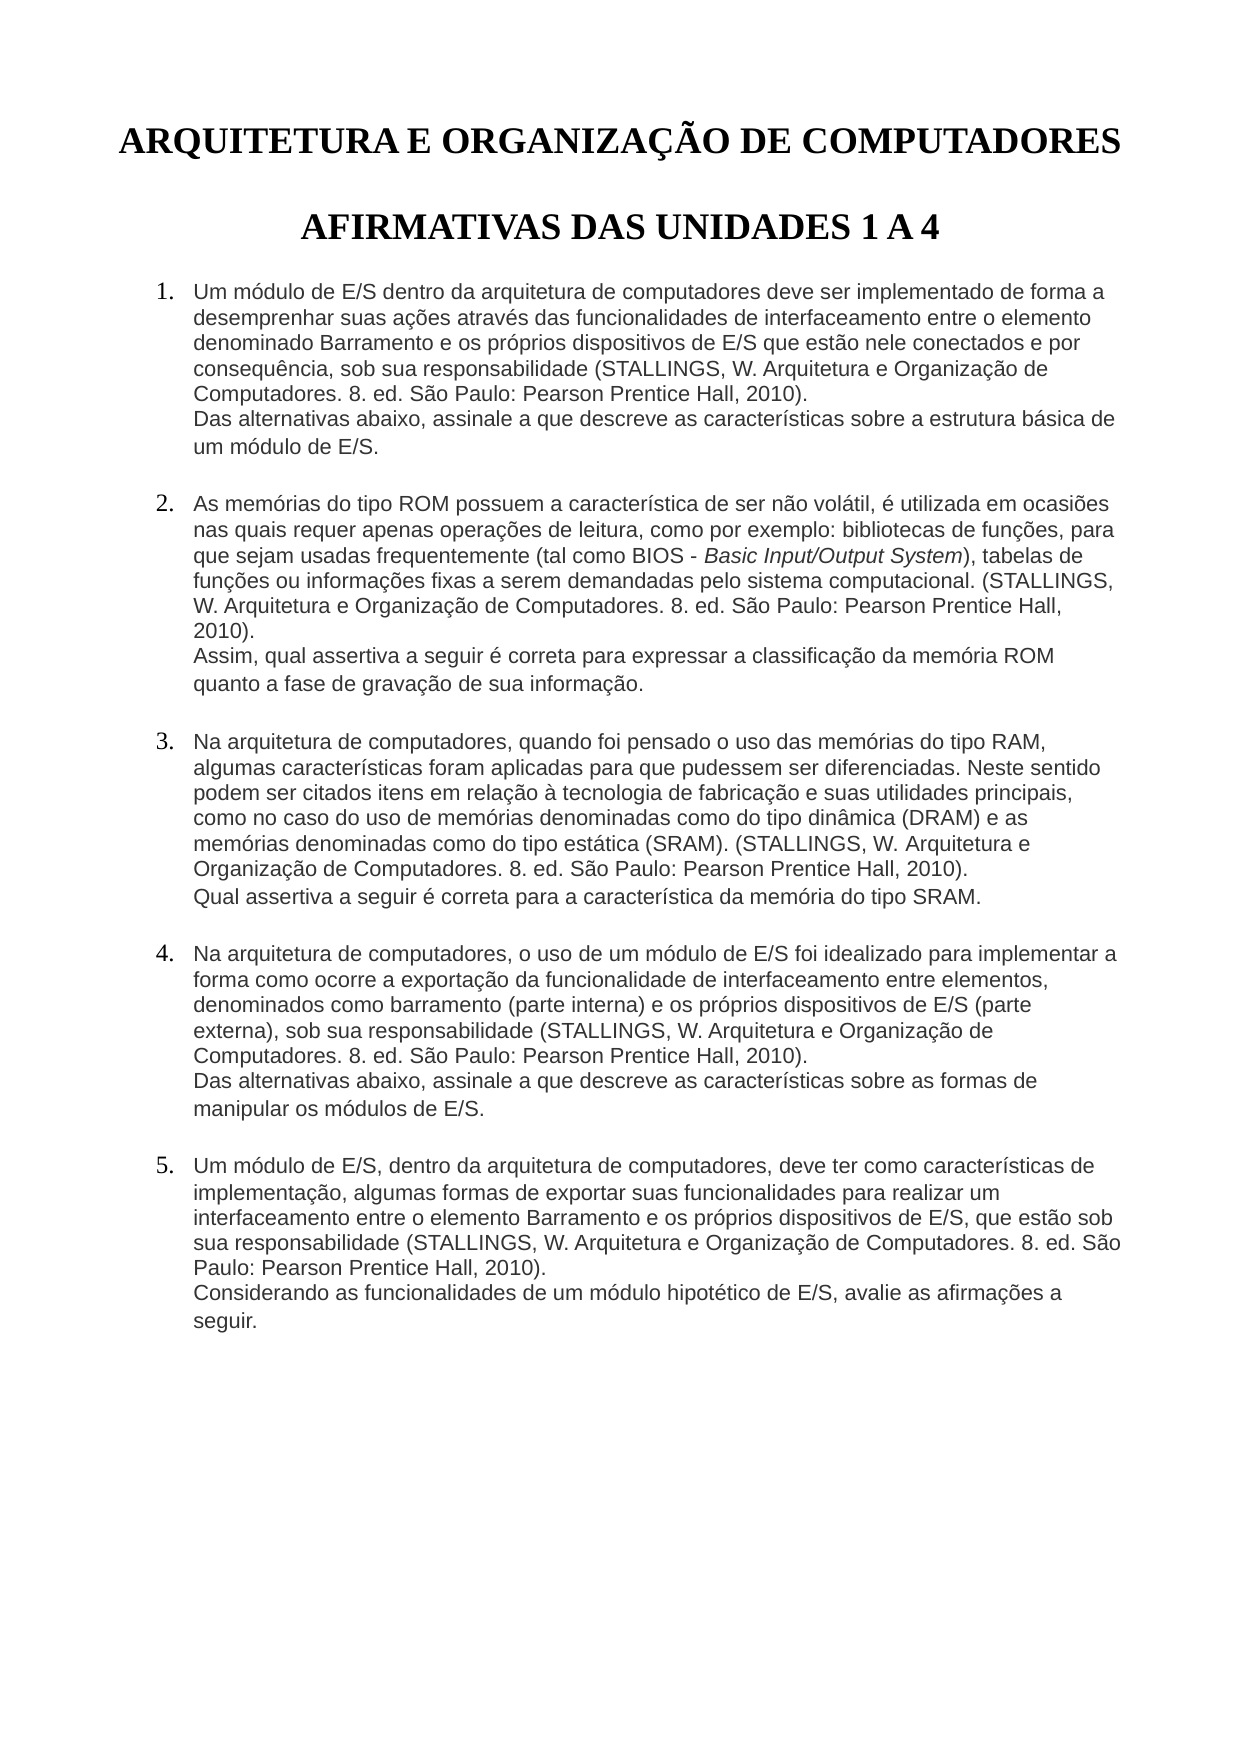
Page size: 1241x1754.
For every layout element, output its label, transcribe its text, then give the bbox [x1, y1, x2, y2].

text AFIRMATIVAS DAS UNIDADES 1 A 4 [118, 204, 1122, 247]
list As memórias do tipo ROM possuem a característica de ser não volátil, é utilizada em ocasiões nas quais requer apenas operações de leitura, como por exemplo: bibliotecas de funções, para que sejam usadas frequentemente (tal como BIOS - Basic Input/Output System), tabelas de funções ou informações fixas a serem demandadas pelo sistema computacional. (STALLINGS, W. Arquitetura e Organização de Computadores. 8. ed. São Paulo: Pearson Prentice Hall, 2010). Assim, qual assertiva a seguir é correta para expressar a classificação da memória ROM quanto a fase de gravação de sua informação. [156, 488, 1122, 697]
list Um módulo de E/S, dentro da arquitetura de computadores, deve ter como características de implementação, algumas formas de exportar suas funcionalidades para realizar um interfaceamento entre o elemento Barramento e os próprios dispositivos de E/S, que estão sob sua responsabilidade (STALLINGS, W. Arquitetura e Organização de Computadores. 8. ed. São Paulo: Pearson Prentice Hall, 2010). Considerando as funcionalidades de um módulo hipotético de E/S, avalie as afirmações a seguir. [156, 1151, 1122, 1334]
list Na arquitetura de computadores, quando foi pensado o uso das memórias do tipo RAM, algumas características foram aplicadas para que pudessem ser diferenciadas. Neste sentido podem ser citados itens em relação à tecnologia de fabricação e suas utilidades principais, como no caso do uso de memórias denominadas como do tipo dinâmica (DRAM) e as memórias denominadas como do tipo estática (SRAM). (STALLINGS, W. Arquitetura e Organização de Computadores. 8. ed. São Paulo: Pearson Prentice Hall, 2010). Qual assertiva a seguir é correta para a característica da memória do tipo SRAM. [156, 726, 1122, 909]
text ARQUITETURA E ORGANIZAÇÃO DE COMPUTADORES [118, 118, 1122, 161]
list Na arquitetura de computadores, o uso de um módulo de E/S foi idealizado para implementar a forma como ocorre a exportação da funcionalidade de interfaceamento entre elementos, denominados como barramento (parte interna) e os próprios dispositivos de E/S (parte externa), sob sua responsabilidade (STALLINGS, W. Arquitetura e Organização de Computadores. 8. ed. São Paulo: Pearson Prentice Hall, 2010). Das alternativas abaixo, assinale a que descreve as características sobre as formas de manipular os módulos de E/S. [156, 938, 1122, 1122]
list Um módulo de E/S dentro da arquitetura de computadores deve ser implementado de forma a desemprenhar suas ações através das funcionalidades de interfaceamento entre o elemento denominado Barramento e os próprios dispositivos de E/S que estão nele conectados e por consequência, sob sua responsabilidade (STALLINGS, W. Arquitetura e Organização de Computadores. 8. ed. São Paulo: Pearson Prentice Hall, 2010). Das alternativas abaixo, assinale a que descreve as características sobre a estrutura básica de um módulo de E/S. [156, 276, 1122, 460]
